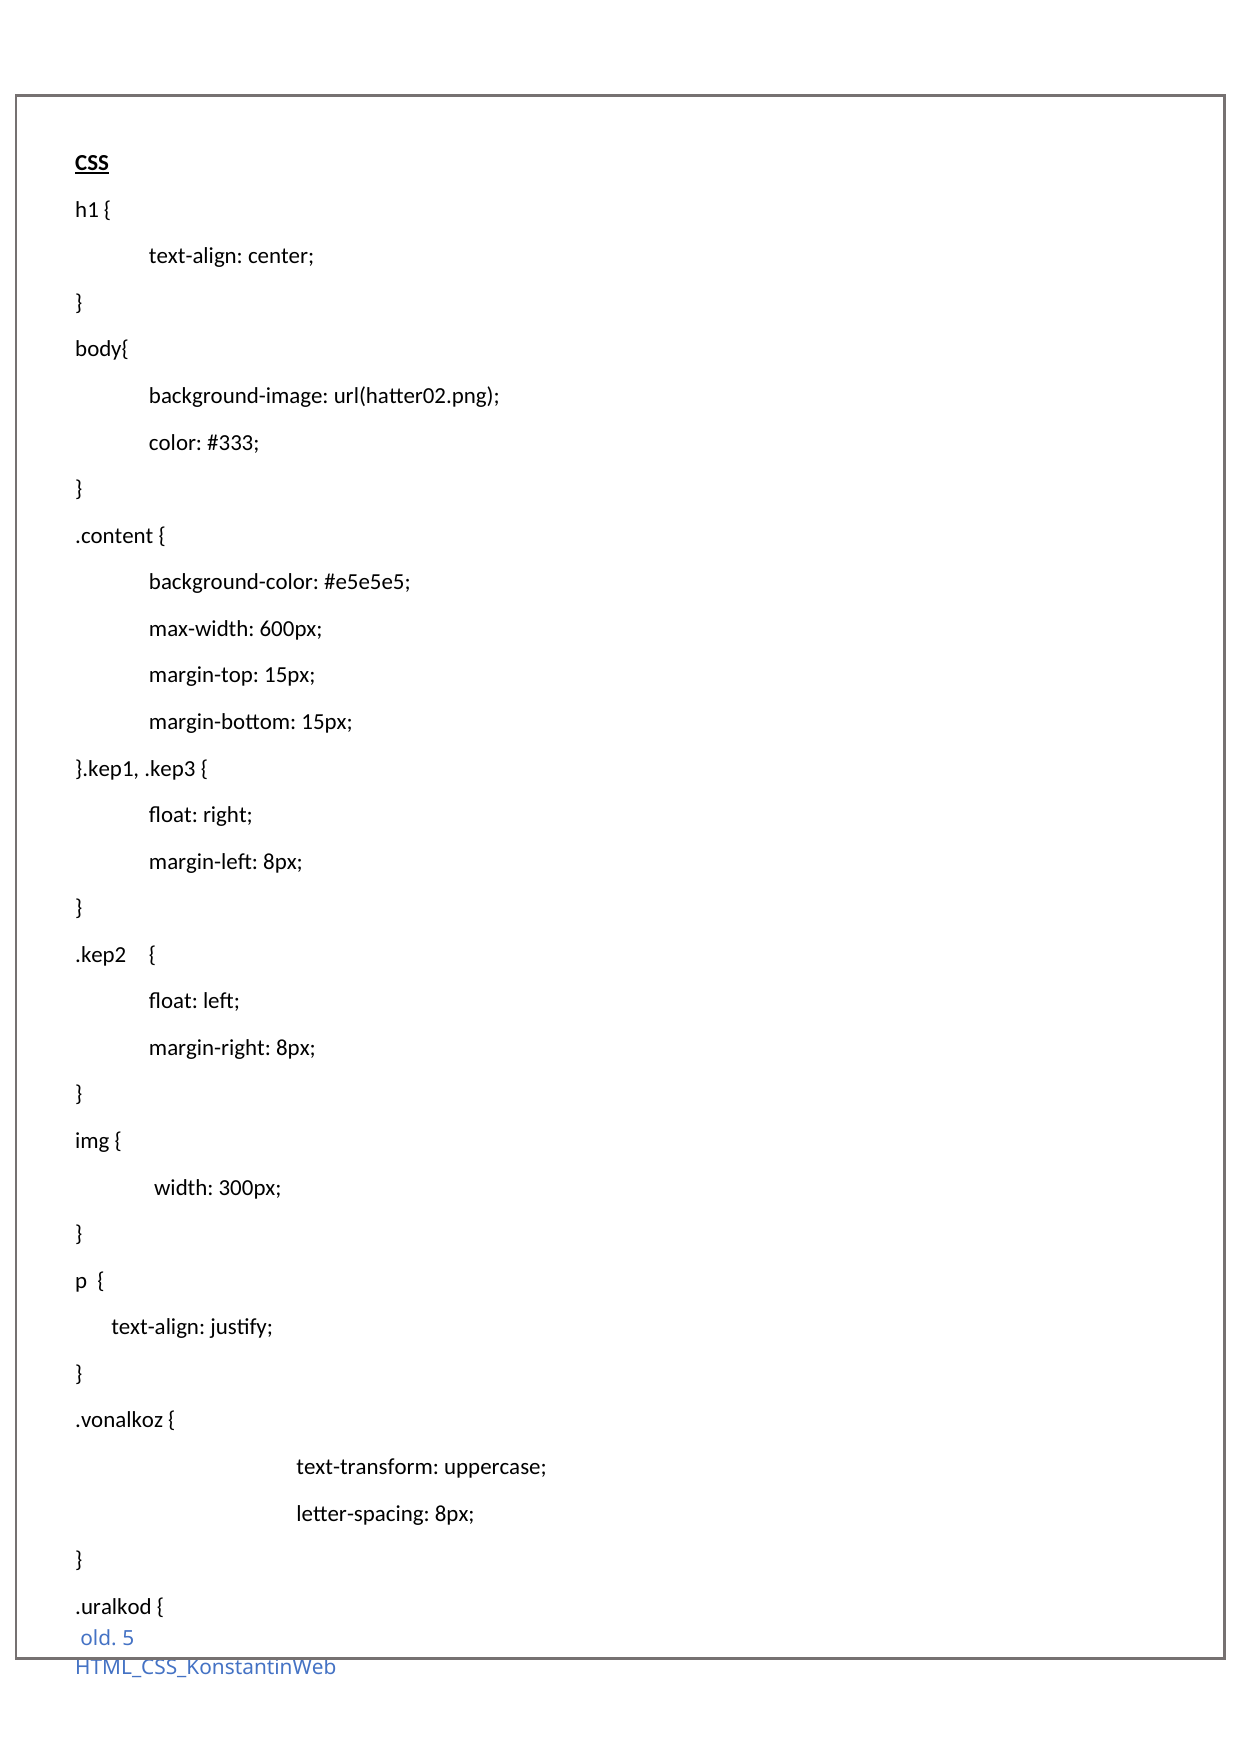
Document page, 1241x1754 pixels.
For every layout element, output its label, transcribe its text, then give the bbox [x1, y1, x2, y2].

text h1 { [75, 195, 1165, 223]
text float: left; [75, 986, 1165, 1014]
text margin-left: 8px; [75, 847, 1165, 875]
text margin-top: 15px; [75, 661, 1165, 688]
text color: #333; [75, 428, 1165, 456]
text }.kep1, .kep3 { [75, 754, 1165, 782]
text .vonalkoz { [75, 1406, 1165, 1433]
text max-width: 600px; [75, 614, 1165, 642]
text text-align: center; [75, 241, 1165, 269]
text .uralkod { [75, 1592, 1165, 1620]
text width: 300px; [75, 1173, 1165, 1201]
text margin-bottom: 15px; [75, 707, 1165, 735]
text img { [75, 1126, 1165, 1154]
text text-transform: uppercase; [75, 1452, 1165, 1480]
text text-align: justify; [75, 1312, 1165, 1340]
text } [75, 474, 1165, 502]
text CSS [75, 148, 1165, 176]
text body{ [75, 334, 1165, 363]
text float: right; [75, 800, 1165, 828]
text letter-spacing: 8px; [75, 1499, 1165, 1527]
text p { [75, 1266, 1165, 1294]
text } [75, 1359, 1165, 1387]
text background-color: #e5e5e5; [75, 567, 1165, 595]
text } [75, 1545, 1165, 1573]
text margin-right: 8px; [75, 1033, 1165, 1061]
text .content { [75, 521, 1165, 549]
text .kep2 { [75, 940, 1165, 968]
text } [75, 1079, 1165, 1108]
text background-image: url(hatter02.png); [75, 381, 1165, 409]
text } [75, 893, 1165, 921]
text } [75, 288, 1165, 316]
text } [75, 1219, 1165, 1247]
